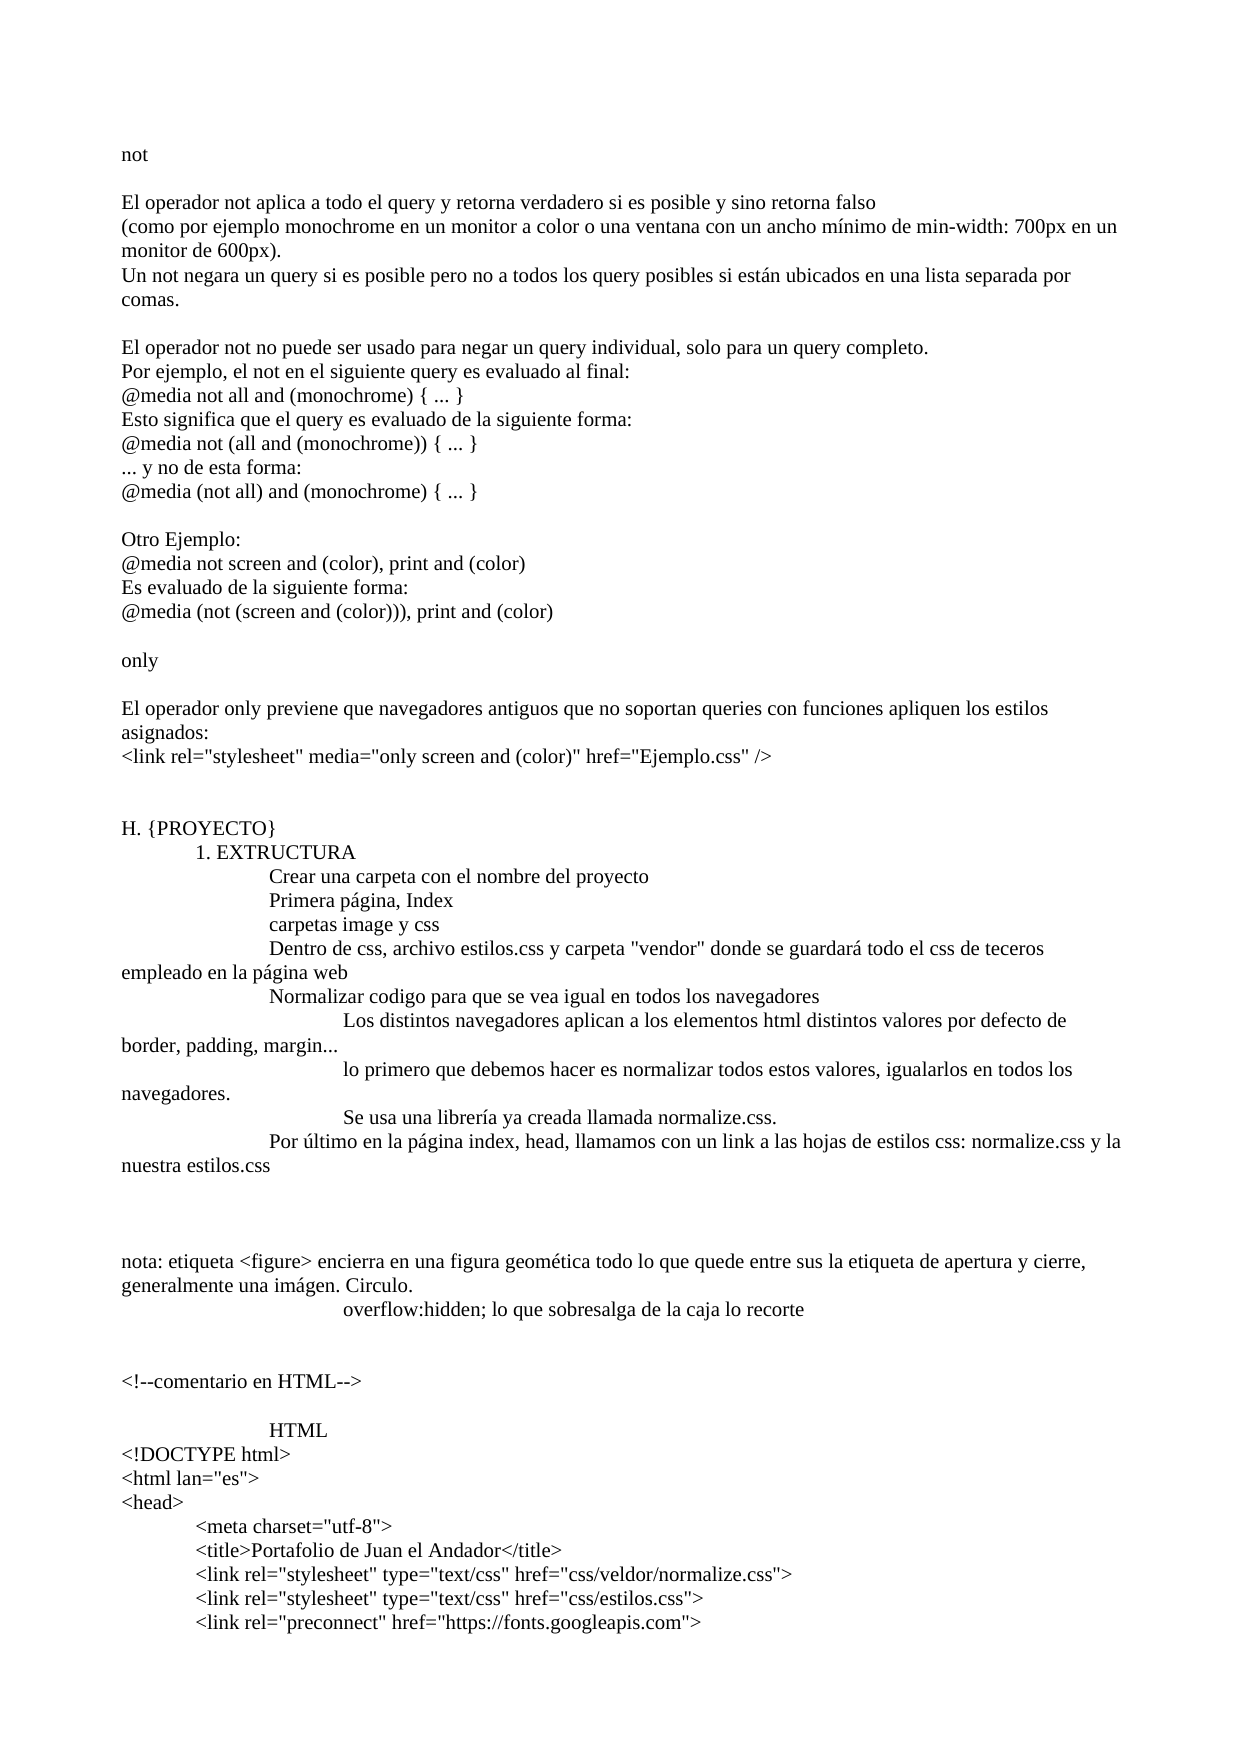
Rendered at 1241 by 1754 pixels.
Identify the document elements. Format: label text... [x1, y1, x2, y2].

text <title>Portafolio de Juan el Andador</title> [121, 1538, 1122, 1562]
text Crear una carpeta con el nombre del proyecto [121, 864, 1122, 888]
text (como por ejemplo monochrome en un monitor a color o una ventana con un ancho mínimo de min-width: 700px en un monitor de 600px). [121, 214, 1122, 262]
text <head> [121, 1490, 1122, 1514]
text Por último en la página index, head, llamamos con un link a las hojas de estilos css: normalize.css y la nuestra estilos.css [121, 1129, 1122, 1177]
text @media not screen and (color), print and (color) [121, 551, 1122, 575]
text Se usa una librería ya creada llamada normalize.css. [121, 1105, 1122, 1129]
text Esto significa que el query es evaluado de la siguiente forma: [121, 407, 1122, 431]
text carpetas image y css [121, 912, 1122, 936]
text Por ejemplo, el not en el siguiente query es evaluado al final: [121, 359, 1122, 383]
text nota: etiqueta <figure> encierra en una figura geomética todo lo que quede entre sus la etiqueta de apertura y cierre, generalmente una imágen. Circulo. [121, 1249, 1122, 1297]
text <link rel="stylesheet" media="only screen and (color)" href="Ejemplo.css" /> [121, 744, 1122, 768]
text lo primero que debemos hacer es normalizar todos estos valores, igualarlos en todos los navegadores. [121, 1057, 1122, 1105]
text @media (not (screen and (color))), print and (color) [121, 599, 1122, 623]
text <link rel="preconnect" href="https://fonts.googleapis.com"> [121, 1610, 1122, 1634]
text <link rel="stylesheet" type="text/css" href="css/veldor/normalize.css"> [121, 1562, 1122, 1586]
text only [121, 647, 1122, 672]
text <html lan="es"> [121, 1466, 1122, 1490]
text Otro Ejemplo: [121, 527, 1122, 551]
text overflow:hidden; lo que sobresalga de la caja lo recorte [121, 1297, 1122, 1321]
text <link rel="stylesheet" type="text/css" href="css/estilos.css"> [121, 1586, 1122, 1610]
text Los distintos navegadores aplican a los elementos html distintos valores por defecto de border, padding, margin... [121, 1008, 1122, 1057]
text H. {PROYECTO} [121, 816, 1122, 840]
text not [121, 142, 1122, 166]
text <!--comentario en HTML--> [121, 1369, 1122, 1393]
text <!DOCTYPE html> [121, 1442, 1122, 1466]
text @media (not all) and (monochrome) { ... } [121, 479, 1122, 503]
text 1. EXTRUCTURA [121, 840, 1122, 864]
text El operador not aplica a todo el query y retorna verdadero si es posible y sino retorna falso [121, 190, 1122, 214]
text Es evaluado de la siguiente forma: [121, 575, 1122, 599]
text Un not negara un query si es posible pero no a todos los query posibles si están ubicados en una lista separada por comas. [121, 262, 1122, 311]
text Normalizar codigo para que se vea igual en todos los navegadores [121, 984, 1122, 1008]
text HTML [121, 1417, 1122, 1442]
text <meta charset="utf-8"> [121, 1514, 1122, 1538]
text El operador not no puede ser usado para negar un query individual, solo para un query completo. [121, 335, 1122, 359]
text @media not (all and (monochrome)) { ... } [121, 431, 1122, 455]
text Primera página, Index [121, 888, 1122, 912]
text Dentro de css, archivo estilos.css y carpeta "vendor" donde se guardará todo el css de teceros empleado en la página web [121, 936, 1122, 984]
text El operador only previene que navegadores antiguos que no soportan queries con funciones apliquen los estilos asignados: [121, 696, 1122, 744]
text ... y no de esta forma: [121, 455, 1122, 479]
text @media not all and (monochrome) { ... } [121, 383, 1122, 407]
